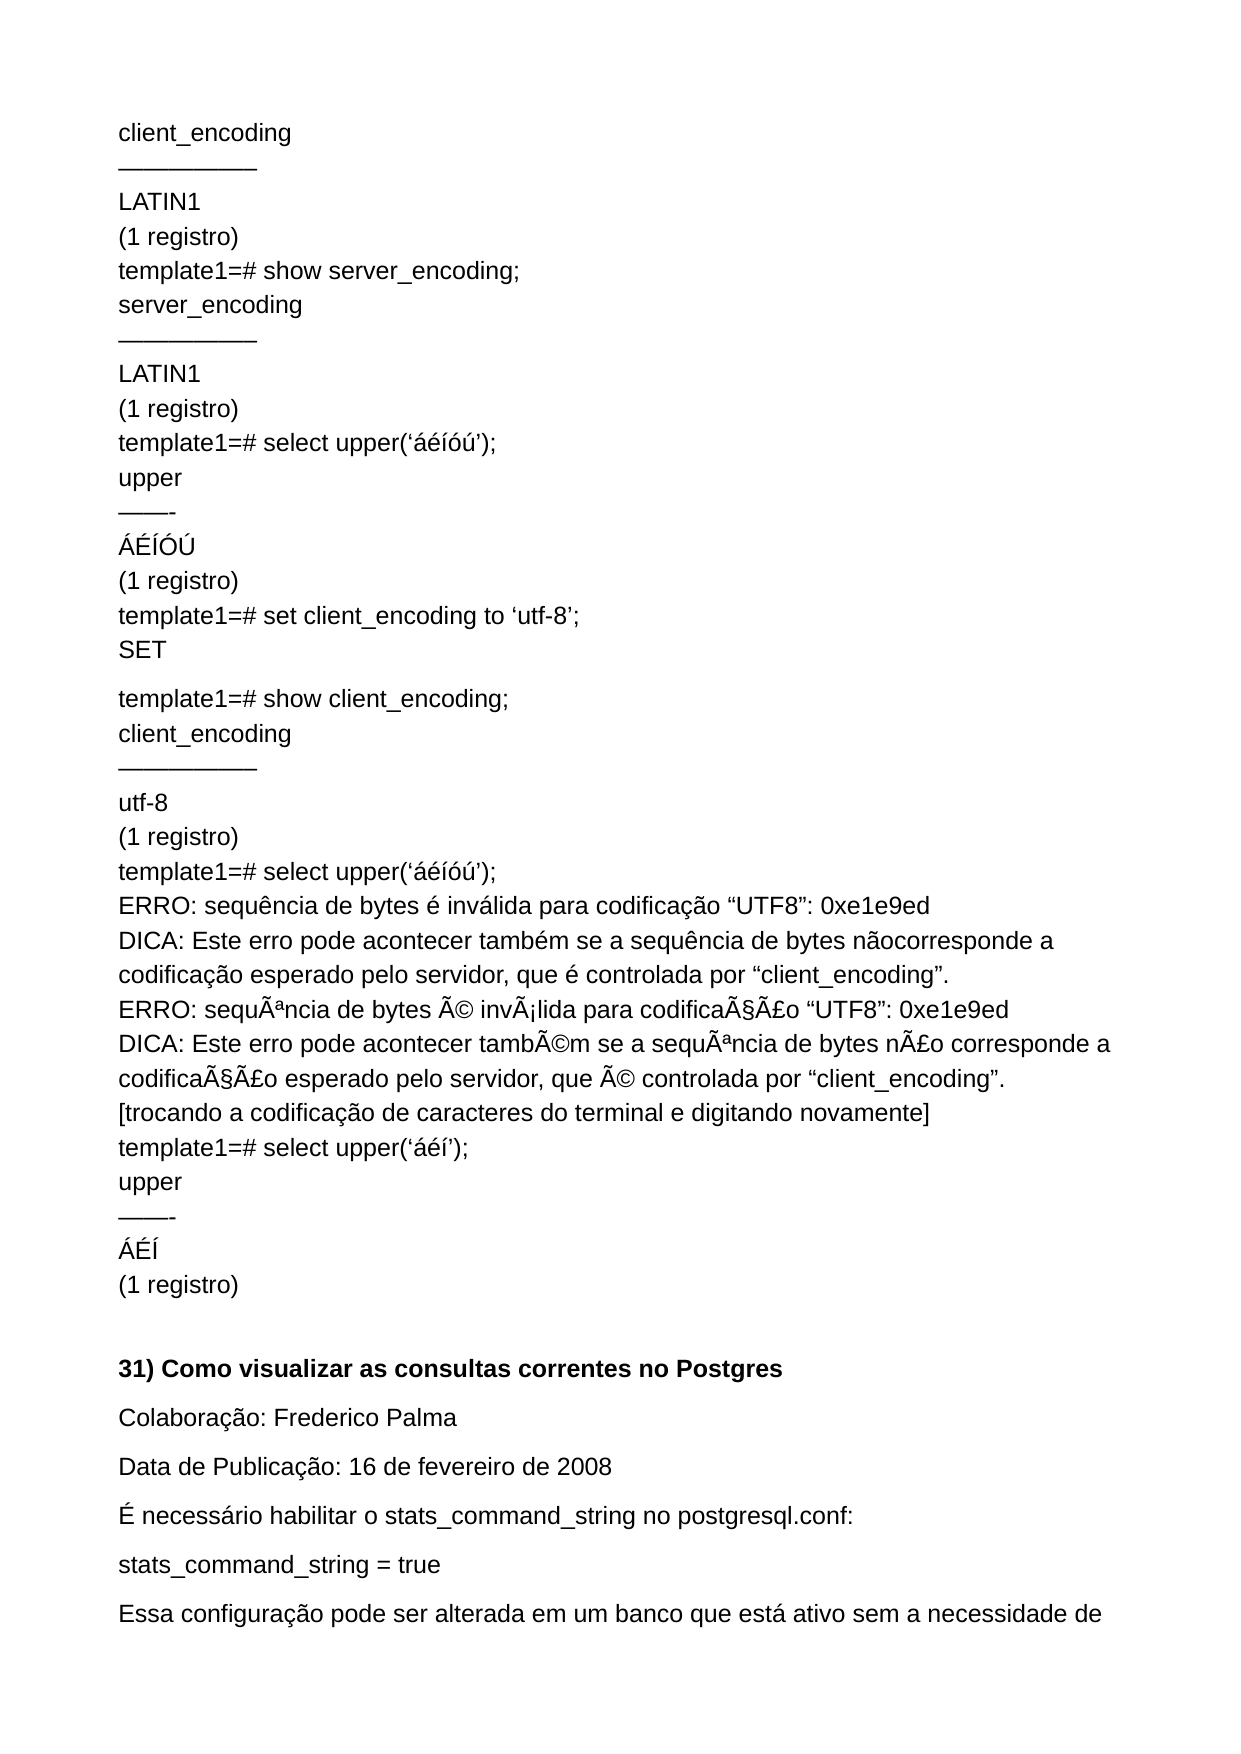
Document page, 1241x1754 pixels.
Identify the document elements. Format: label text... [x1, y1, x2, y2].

text Essa configuração pode ser alterada em um banco que está ativo sem a necessidade de [118, 1599, 1122, 1628]
text client_encoding —————– LATIN1 (1 registro) template1=# show server_encoding; server_encoding —————– LATIN1 (1 registro) template1=# select upper(‘áéíóú’); upper ——- ÁÉÍÓÚ (1 registro) template1=# set client_encoding to ‘utf-8’; SET [118, 118, 1122, 664]
text stats_command_string = true [118, 1550, 1122, 1579]
text template1=# show client_encoding; client_encoding —————– utf-8 (1 registro) template1=# select upper(‘áéíóú’); ERRO: sequência de bytes é inválida para codificação “UTF8”: 0xe1e9ed DICA: Este erro pode acontecer também se a sequência de bytes nãocorresponde a codificação esperado pelo servidor, que é controlada por “client_encoding”. ERRO: sequÃªncia de bytes Ã© invÃ¡lida para codificaÃ§Ã£o “UTF8”: 0xe1e9ed DICA: Este erro pode acontecer tambÃ©m se a sequÃªncia de bytes nÃ£o corresponde a codificaÃ§Ã£o esperado pelo servidor, que Ã© controlada por “client_encoding”. [trocando a codificação de caracteres do terminal e digitando novamente] template1=# select upper(‘áéí’); upper ——- ÁÉÍ (1 registro) [118, 684, 1122, 1334]
text Data de Publicação: 16 de fevereiro de 2008 [118, 1452, 1122, 1481]
text Colaboração: Frederico Palma [118, 1403, 1122, 1432]
text 31) Como visualizar as consultas correntes no Postgres [118, 1354, 1122, 1383]
text É necessário habilitar o stats_command_string no postgresql.conf: [118, 1501, 1122, 1530]
